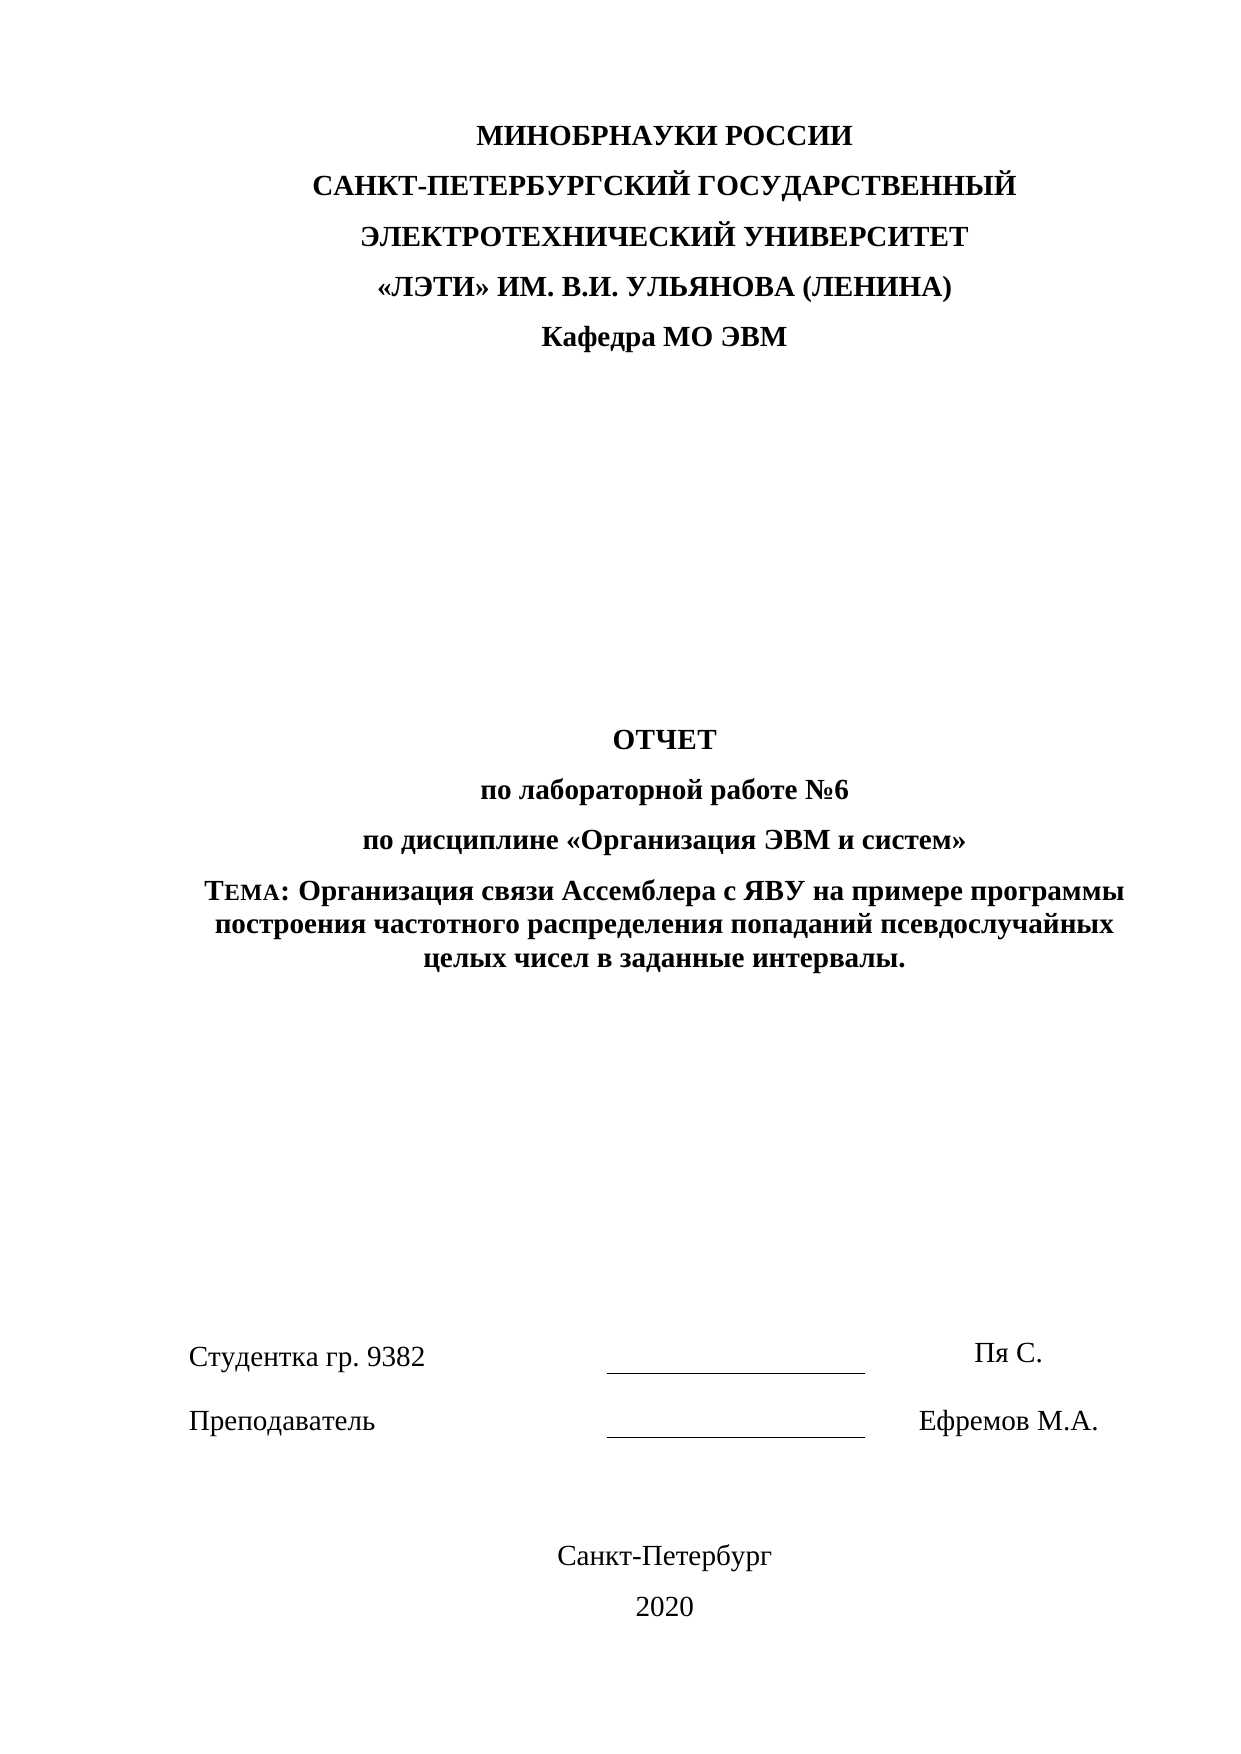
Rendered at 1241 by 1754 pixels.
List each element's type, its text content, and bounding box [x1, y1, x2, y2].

text Кафедра МО ЭВМ [177, 319, 1152, 353]
text МИНОБРНАУКИ РОССИИ [177, 118, 1152, 152]
text Санкт-Петербург [177, 1538, 1152, 1572]
table_header [607, 1309, 865, 1373]
table_header Пя С. [865, 1309, 1152, 1373]
text «ЛЭТИ» им. В.И. Ульянова (Ленина) [177, 269, 1152, 303]
text отчет [177, 722, 1152, 755]
table_cell [607, 1374, 865, 1437]
text по дисциплине «Организация ЭВМ и систем» [177, 822, 1152, 856]
table_header Студентка гр. 9382 [177, 1309, 607, 1373]
text по лабораторной работе №6 [177, 772, 1152, 806]
subtitle Тема: Организация связи Ассемблера с ЯВУ на примере программы построения частотного распределения попаданий псевдослучайных целых чисел в заданные интервалы. [177, 873, 1152, 1007]
text 2020 [177, 1589, 1152, 1622]
table_cell Ефремов М.А. [865, 1373, 1152, 1437]
text электротехнический университет [177, 219, 1152, 252]
text Санкт-Петербургский государственный [177, 168, 1152, 202]
table_cell Преподаватель [177, 1373, 607, 1437]
